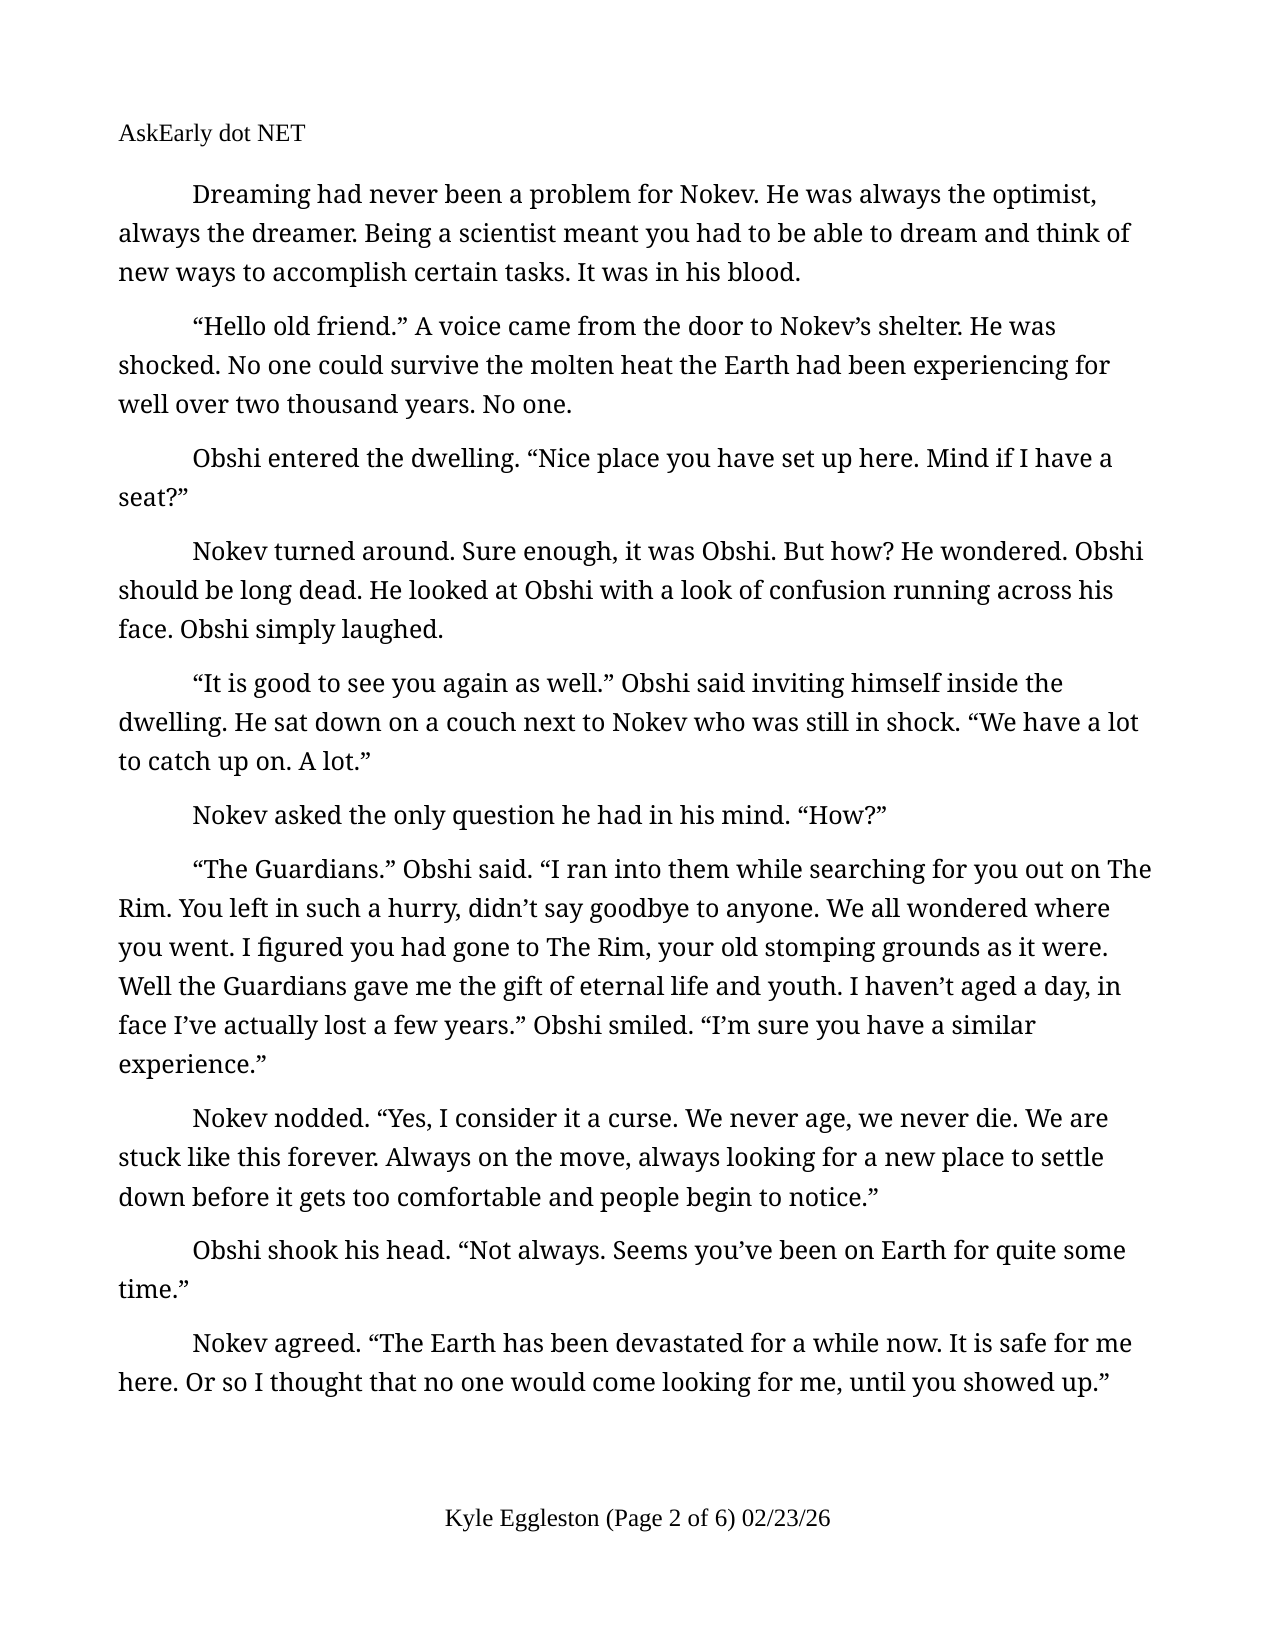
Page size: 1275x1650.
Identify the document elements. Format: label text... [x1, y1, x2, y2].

text Nokev turned around. Sure enough, it was Obshi. But how? He wondered. Obshi should be long dead. He looked at Obshi with a look of confusion running across his face. Obshi simply laughed. [118, 533, 1157, 646]
text “It is good to see you again as well.” Obshi said inviting himself inside the dwelling. He sat down on a couch next to Nokev who was still in shock. “We have a lot to catch up on. A lot.” [118, 666, 1157, 778]
text Obshi shook his head. “Not always. Seems you’ve been on Earth for quite some time.” [118, 1233, 1157, 1306]
text “The Guardians.” Obshi said. “I ran into them while searching for you out on The Rim. You left in such a hurry, didn’t say goodbye to anyone. We all wondered where you went. I figured you had gone to The Rim, your old stomping grounds as it were. Well the Guardians gave me the gift of eternal life and youth. I haven’t aged a day, in face I’ve actually lost a few years.” Obshi smiled. “I’m sure you have a similar experience.” [118, 851, 1157, 1081]
text Nokev agreed. “The Earth has been devastated for a while now. It is safe for me here. Or so I thought that no one would come looking for me, until you showed up.” [118, 1326, 1157, 1399]
text Nokev nodded. “Yes, I consider it a curse. We never age, we never die. We are stuck like this forever. Always on the move, always looking for a new place to settle down before it gets too comfortable and people begin to notice.” [118, 1101, 1157, 1213]
text Dreaming had never been a problem for Nokev. He was always the optimist, always the dreamer. Being a scientist meant you had to be able to dream and think of new ways to accomplish certain tasks. It was in his blood. [118, 176, 1157, 289]
text Nokev asked the only question he had in his mind. “How?” [118, 798, 1157, 832]
text Obshi entered the dwelling. “Nice place you have set up here. Mind if I have a seat?” [118, 441, 1157, 514]
text “Hello old friend.” A voice came from the door to Nokev’s shelter. He was shocked. No one could survive the molten heat the Earth had been experiencing for well over two thousand years. No one. [118, 308, 1157, 421]
